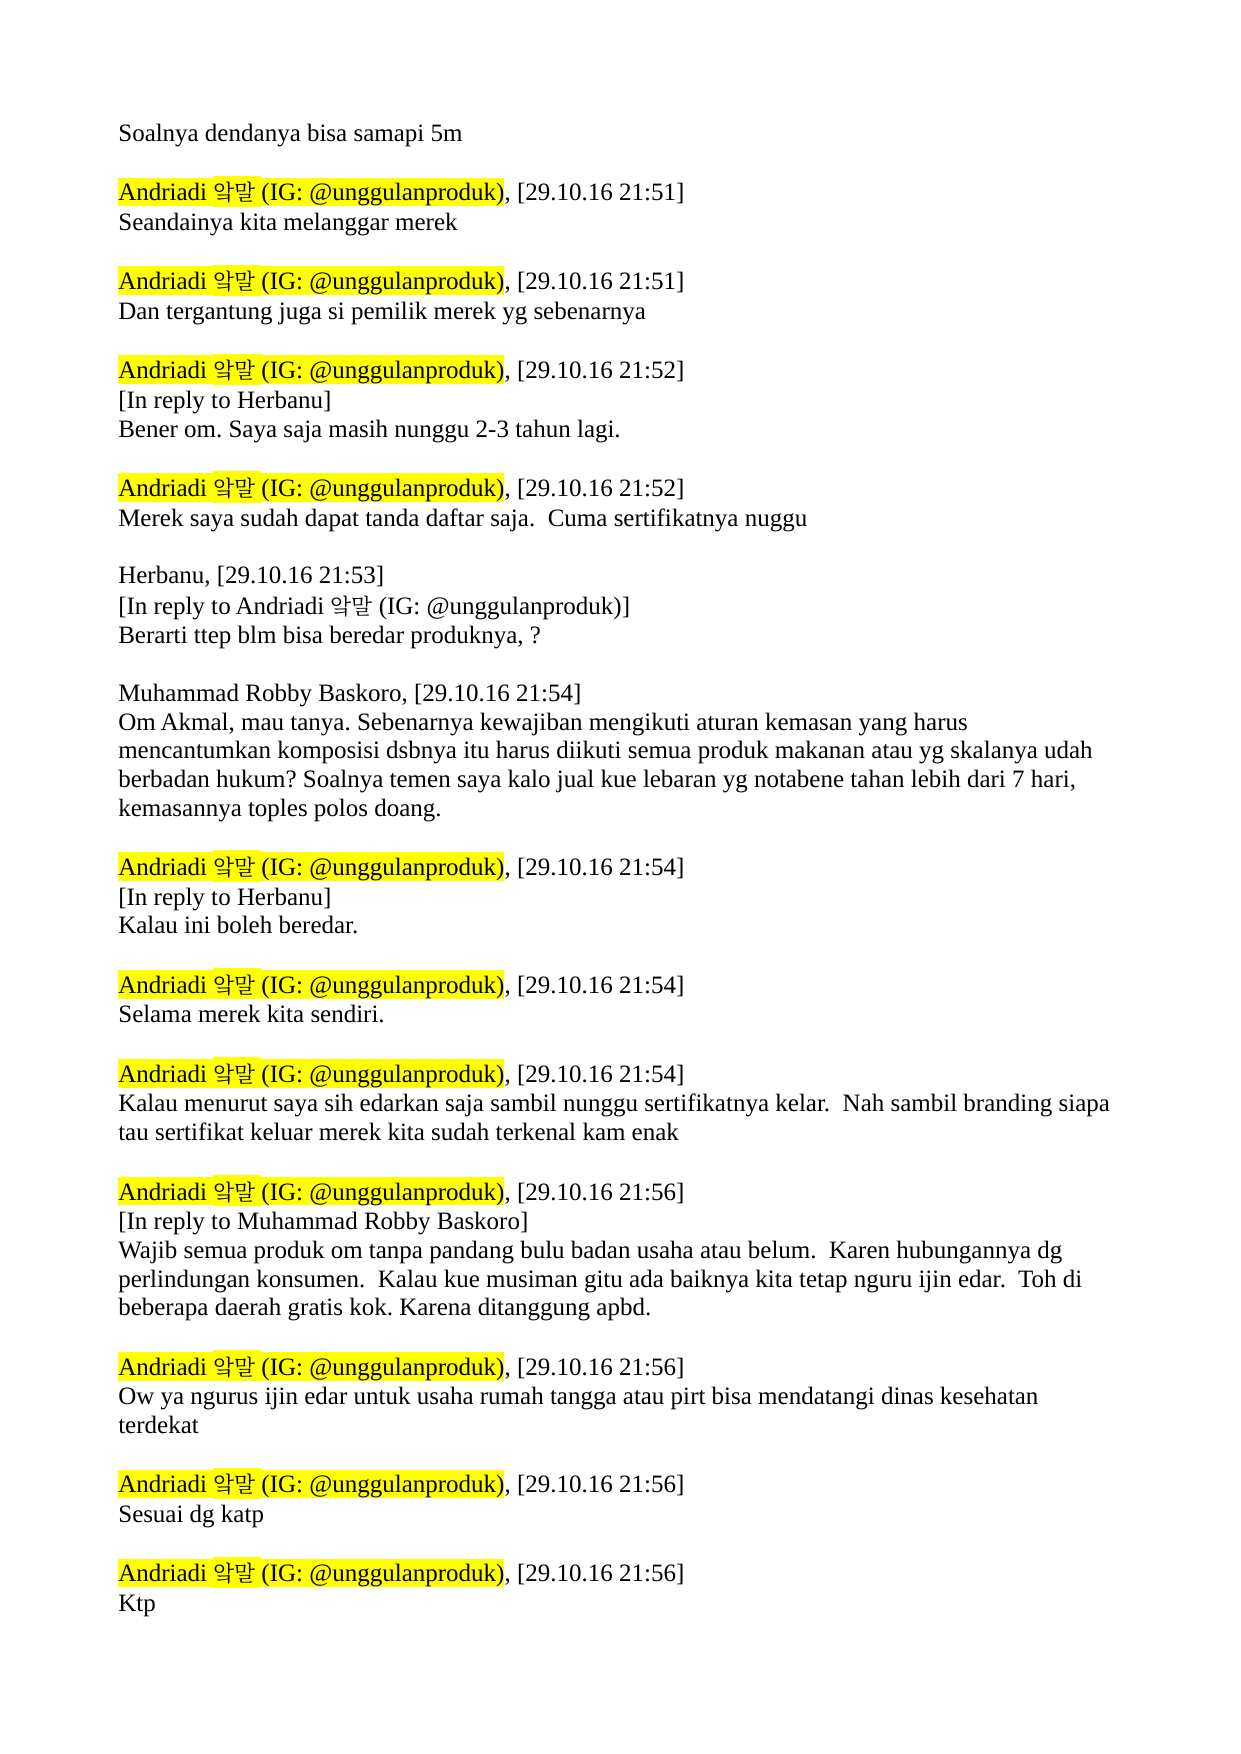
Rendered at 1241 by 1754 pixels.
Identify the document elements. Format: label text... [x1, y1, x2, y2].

text Andriadi 앜말 (IG: @unggulanproduk), [29.10.16 21:56] [118, 1557, 1122, 1588]
text Andriadi 앜말 (IG: @unggulanproduk), [29.10.16 21:56] [118, 1350, 1122, 1381]
text Andriadi 앜말 (IG: @unggulanproduk), [29.10.16 21:56] [118, 1175, 1122, 1206]
text Andriadi 앜말 (IG: @unggulanproduk), [29.10.16 21:51] [118, 264, 1122, 296]
text Herbanu, [29.10.16 21:53] [118, 560, 1122, 589]
text Seandainya kita melanggar merek [118, 207, 1122, 236]
text Wajib semua produk om tanpa pandang bulu badan usaha atau belum. Karen hubungannya dg perlindungan konsumen. Kalau kue musiman gitu ada baiknya kita tetap nguru ijin edar. Toh di beberapa daerah gratis kok. Karena ditanggung apbd. [118, 1235, 1122, 1321]
text Ktp [118, 1588, 1122, 1617]
text Muhammad Robby Baskoro, [29.10.16 21:54] [118, 678, 1122, 707]
text Soalnya dendanya bisa samapi 5m [118, 118, 1122, 147]
text Berarti ttep blm bisa beredar produknya, ? [118, 620, 1122, 649]
text Merek saya sudah dapat tanda daftar saja. Cuma sertifikatnya nuggu [118, 503, 1122, 531]
text [In reply to Herbanu] [118, 882, 1122, 911]
text Andriadi 앜말 (IG: @unggulanproduk), [29.10.16 21:51] [118, 176, 1122, 207]
text Sesuai dg katp [118, 1499, 1122, 1528]
text [In reply to Andriadi 앜말 (IG: @unggulanproduk)] [118, 589, 1122, 620]
text Bener om. Saya saja masih nunggu 2-3 tahun lagi. [118, 414, 1122, 442]
text Andriadi 앜말 (IG: @unggulanproduk), [29.10.16 21:52] [118, 471, 1122, 503]
text Andriadi 앜말 (IG: @unggulanproduk), [29.10.16 21:54] [118, 850, 1122, 882]
text Om Akmal, mau tanya. Sebenarnya kewajiban mengikuti aturan kemasan yang harus mencantumkan komposisi dsbnya itu harus diikuti semua produk makanan atau yg skalanya udah berbadan hukum? Soalnya temen saya kalo jual kue lebaran yg notabene tahan lebih dari 7 hari, kemasannya toples polos doang. [118, 707, 1122, 822]
text Andriadi 앜말 (IG: @unggulanproduk), [29.10.16 21:54] [118, 1057, 1122, 1088]
text [In reply to Muhammad Robby Baskoro] [118, 1206, 1122, 1235]
text Selama merek kita sendiri. [118, 999, 1122, 1028]
text Ow ya ngurus ijin edar untuk usaha rumah tangga atau pirt bisa mendatangi dinas kesehatan terdekat [118, 1381, 1122, 1439]
text Dan tergantung juga si pemilik merek yg sebenarnya [118, 296, 1122, 325]
text Andriadi 앜말 (IG: @unggulanproduk), [29.10.16 21:52] [118, 353, 1122, 385]
text Kalau ini boleh beredar. [118, 911, 1122, 939]
text Andriadi 앜말 (IG: @unggulanproduk), [29.10.16 21:56] [118, 1468, 1122, 1499]
text [In reply to Herbanu] [118, 385, 1122, 414]
text Andriadi 앜말 (IG: @unggulanproduk), [29.10.16 21:54] [118, 968, 1122, 999]
text Kalau menurut saya sih edarkan saja sambil nunggu sertifikatnya kelar. Nah sambil branding siapa tau sertifikat keluar merek kita sudah terkenal kam enak [118, 1088, 1122, 1146]
